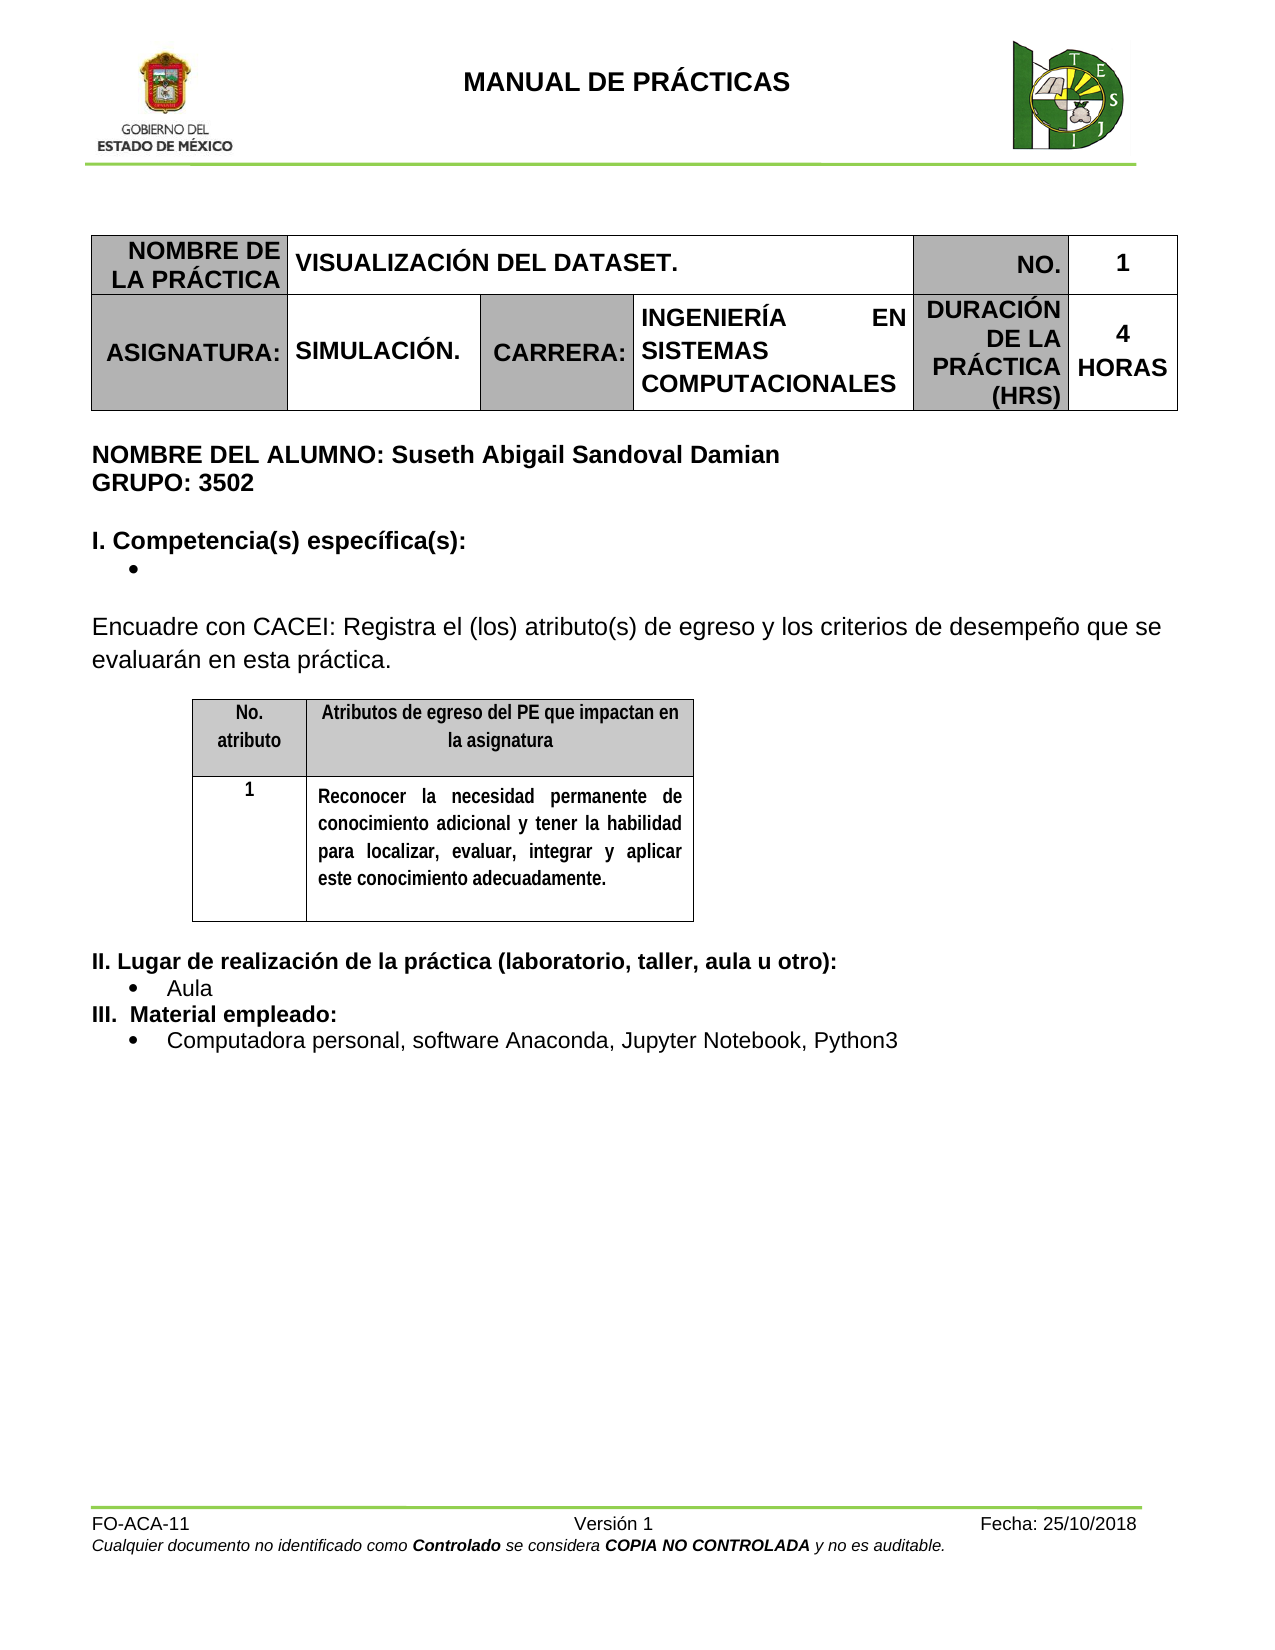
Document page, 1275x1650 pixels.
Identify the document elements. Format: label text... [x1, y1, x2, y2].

text NOMBRE DEL ALUMNO: Suseth Abigail Sandoval Damian [92, 439, 1177, 468]
table_header Atributos de egreso del PE que impactan en la asignatura [307, 700, 693, 776]
text Encuadre con CACEI: Registra el (los) atributo(s) de egreso y los criterios de desempeño que se evaluarán en esta práctica. [92, 612, 1177, 674]
table_header NO. [914, 236, 1068, 294]
picture [1012, 40, 1130, 156]
table_header Visualización del DataSet. [288, 236, 913, 294]
table_cell ASIGNATURA: [92, 295, 287, 410]
table_cell DURACIÓN DE LA PRÁCTICA (HRS) [914, 295, 1068, 410]
text III. Material empleado: [92, 1001, 1177, 1027]
table_cell INGENIERÍA EN SISTEMAS COMPUTACIONALES [634, 295, 913, 410]
text II. Lugar de realización de la práctica (laboratorio, taller, aula u otro): [92, 948, 1177, 975]
text I. Competencia(s) específica(s): [92, 526, 1177, 554]
table_cell Reconocer la necesidad permanente de conocimiento adicional y tener la habilidad para localizar, evaluar, integrar y aplicar este conocimiento adecuadamente. [307, 777, 693, 921]
list Computadora personal, software Anaconda, Jupyter Notebook, Python3 [129, 1027, 1177, 1054]
table_cell SIMULACIÓN. [288, 295, 480, 410]
table_header NOMBRE DE LA PRÁCTICA [92, 236, 287, 294]
text GRUPO: 3502 [92, 468, 1177, 497]
table_header No. atributo [193, 700, 306, 776]
table_cell CARRERA: [481, 295, 633, 410]
picture [89, 41, 235, 160]
table_header 1 [1069, 236, 1177, 294]
table_cell 4 HORAS [1069, 295, 1177, 410]
table_cell 1 [193, 777, 306, 921]
list Aula [129, 975, 1177, 1001]
